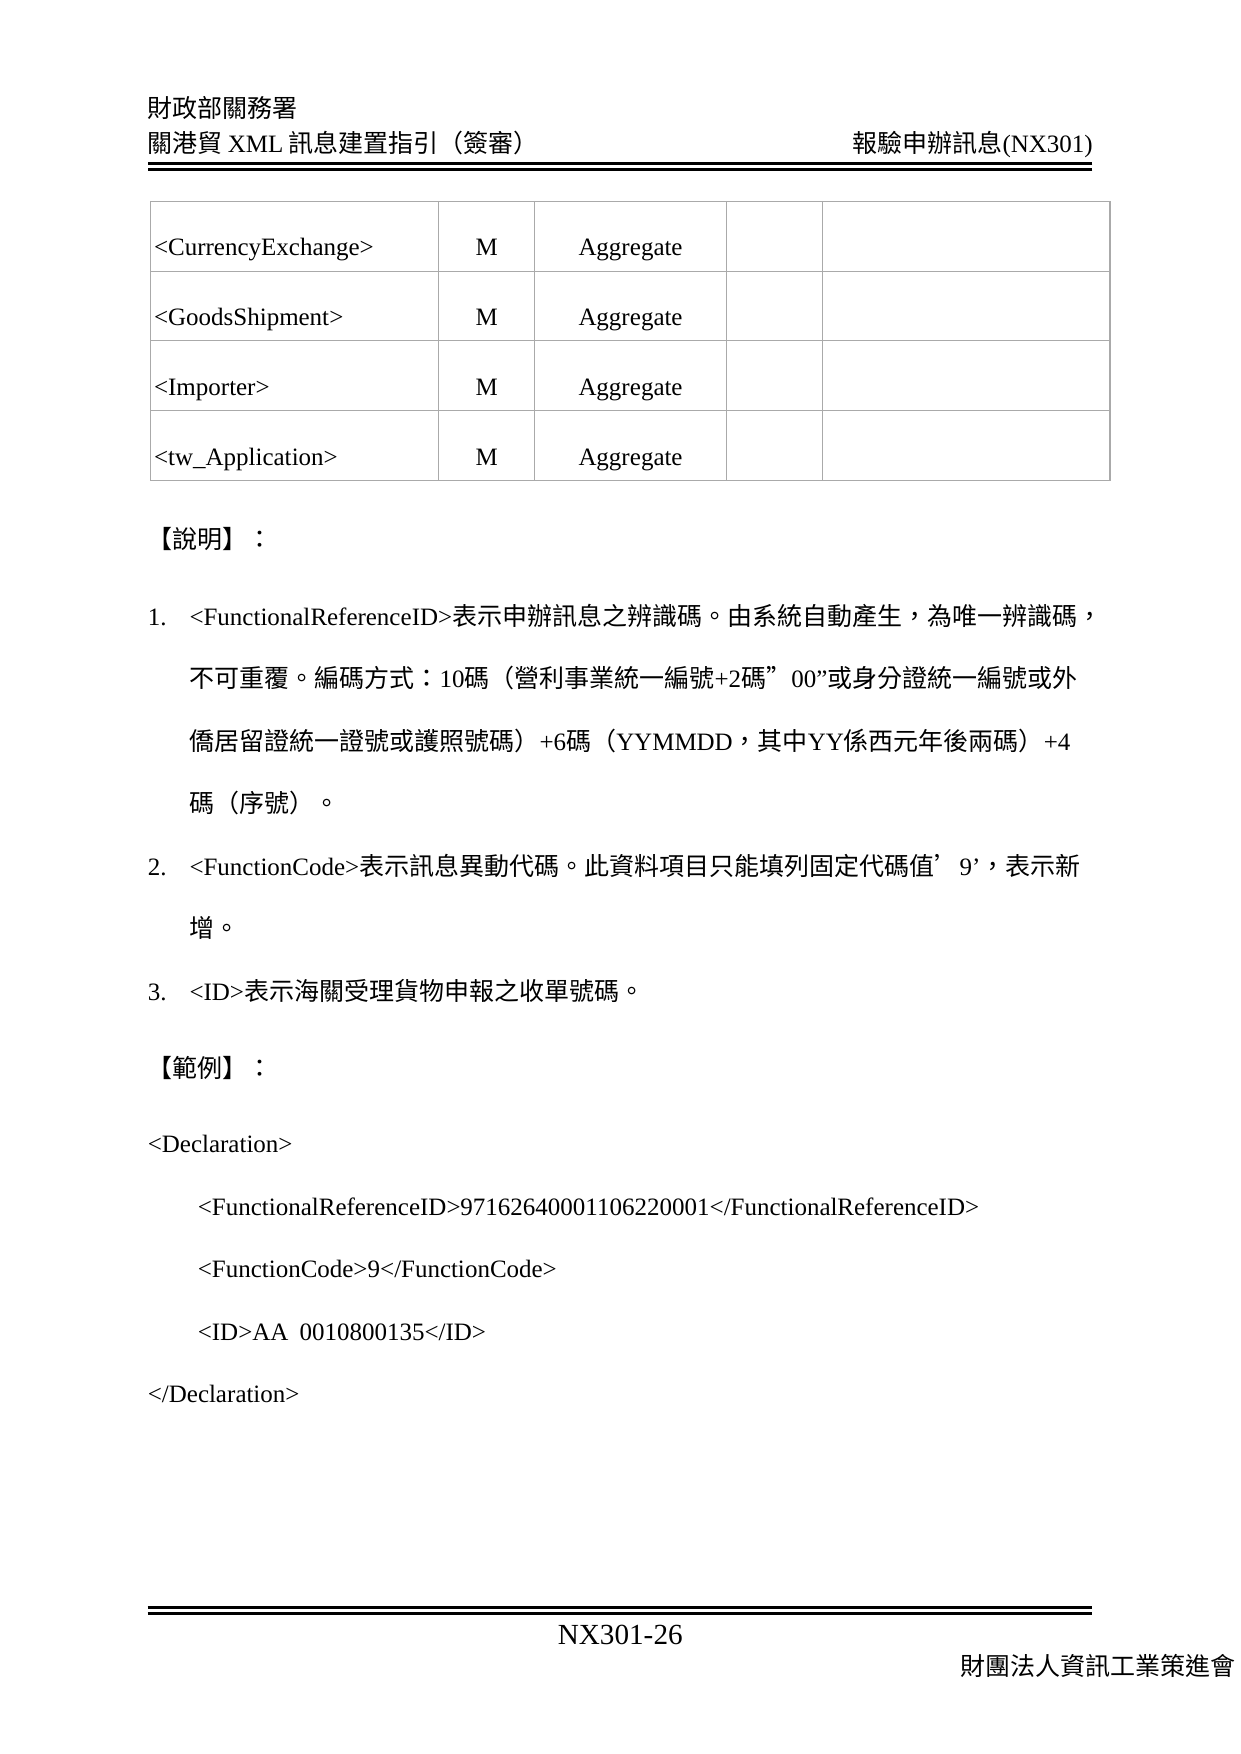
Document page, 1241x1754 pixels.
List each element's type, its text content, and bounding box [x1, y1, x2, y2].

text 【範例】： [148, 1025, 1092, 1087]
table_cell [823, 272, 1109, 340]
table_cell M [439, 272, 534, 340]
table_cell Aggregate [535, 411, 726, 480]
table_cell [727, 411, 822, 480]
text <FunctionCode>9</FunctionCode> [148, 1227, 1092, 1289]
text <FunctionalReferenceID>97162640001106220001</FunctionalReferenceID> [148, 1164, 1092, 1227]
table_cell [727, 341, 822, 410]
table_cell Aggregate [535, 341, 726, 410]
table_cell <tw_Application> [151, 411, 438, 480]
table_cell [823, 341, 1109, 410]
subtitle <Declaration> [148, 1102, 1092, 1164]
table_cell <CurrencyExchange> [151, 202, 438, 271]
table_cell [727, 202, 822, 271]
table_cell M [439, 202, 534, 271]
table_cell <GoodsShipment> [151, 272, 438, 340]
table_cell M [439, 341, 534, 410]
list <FunctionCode>表示訊息異動代碼。此資料項目只能填列固定代碼值’9’，表示新增。 [148, 823, 1092, 948]
text <ID>AA 0010800135</ID> [148, 1289, 1092, 1352]
table_cell M [439, 411, 534, 480]
list <ID>表示海關受理貨物申報之收單號碼。 [148, 948, 1092, 1010]
text 【說明】： [148, 496, 1092, 558]
list <FunctionalReferenceID>表示申辦訊息之辨識碼。由系統自動產生，為唯一辨識碼，不可重覆。編碼方式：10碼（營利事業統一編號+2碼”00”或身分證統一編號或外僑居留證統一證號或護照號碼）+6碼（YYMMDD，其中YY係西元年後兩碼）+4碼（序號）。 [148, 573, 1092, 823]
table_cell [727, 272, 822, 340]
text </Declaration> [148, 1352, 1092, 1414]
table_cell Aggregate [535, 202, 726, 271]
table_cell [823, 202, 1109, 271]
table_cell [823, 411, 1109, 480]
table_cell <Importer> [151, 341, 438, 410]
table_cell Aggregate [535, 272, 726, 340]
